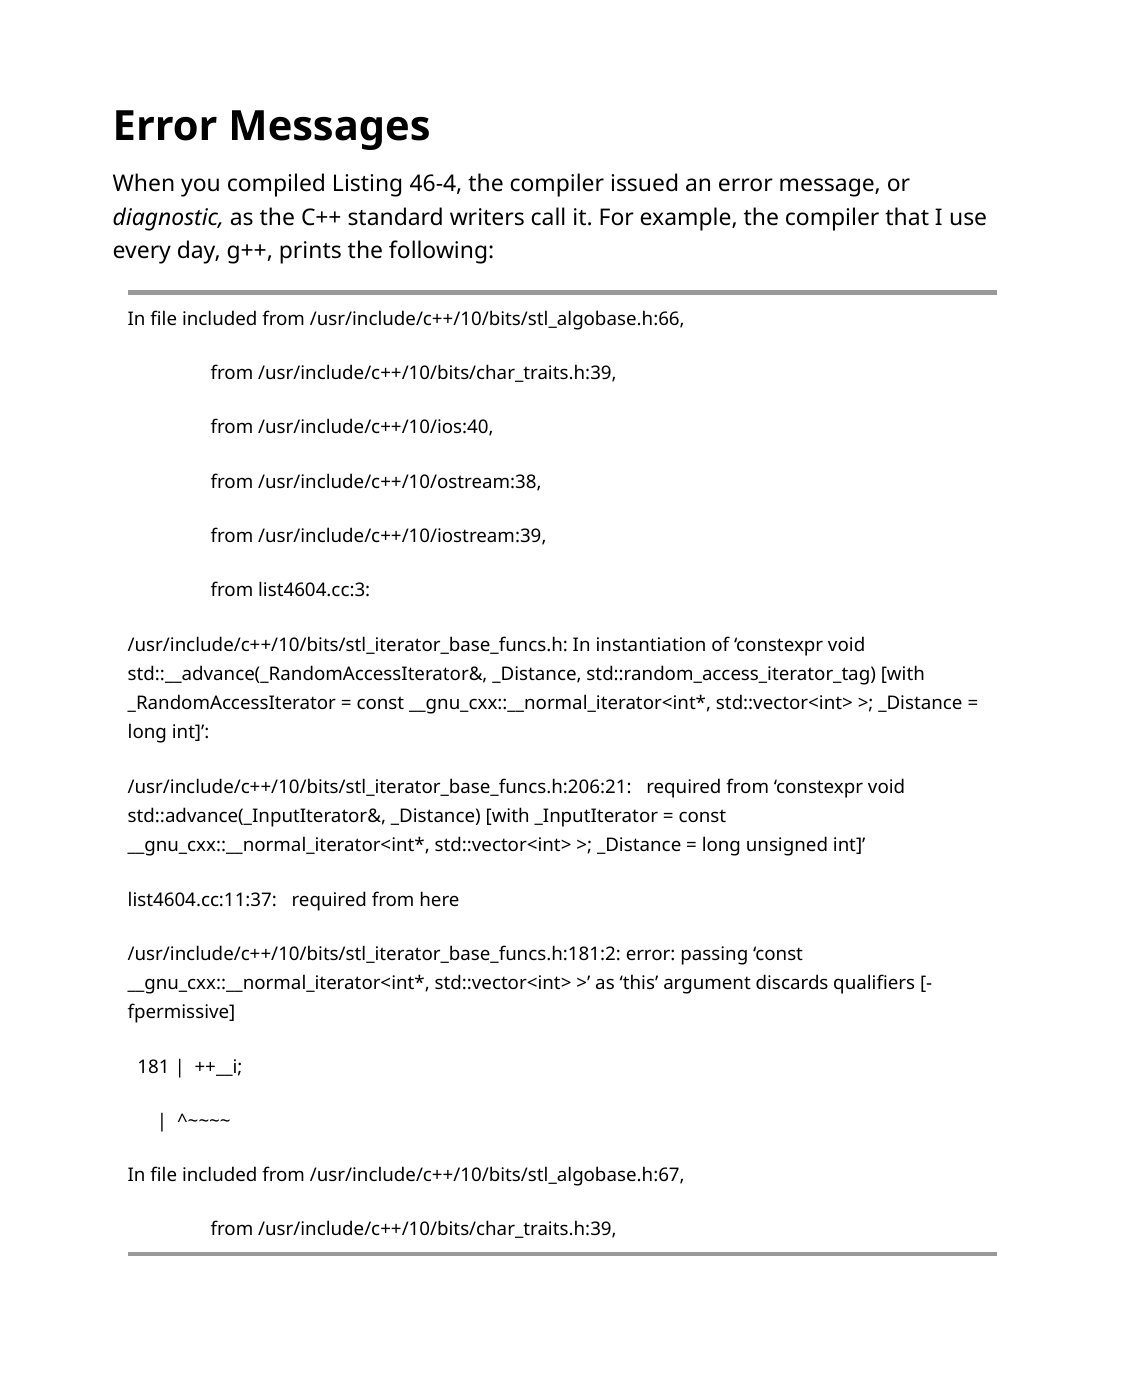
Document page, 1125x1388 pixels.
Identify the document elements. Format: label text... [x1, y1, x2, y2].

text In file included from /usr/include/c++/10/bits/stl_algobase.h:66, [127, 291, 997, 331]
text When you compiled Listing 46-4, the compiler issued an error message, or diagnostic, as the C++ standard writers call it. For example, the compiler that I use every day, g++, prints the following: [112, 165, 1012, 265]
text from /usr/include/c++/10/bits/char_traits.h:39, [127, 1201, 997, 1256]
text In file included from /usr/include/c++/10/bits/stl_algobase.h:67, [127, 1146, 997, 1187]
text | ^~~~~ [127, 1092, 997, 1133]
text /usr/include/c++/10/bits/stl_iterator_base_funcs.h: In instantiation of ‘constexpr void std::__advance(_RandomAccessIterator&, _Distance, std::random_access_iterator_tag) [with _RandomAccessIterator = const __gnu_cxx::__normal_iterator<int*, std::vector<int> >; _Distance = long int]’: [127, 616, 997, 744]
text from /usr/include/c++/10/ios:40, [127, 399, 997, 439]
text list4604.cc:11:37: required from here [127, 871, 997, 911]
text /usr/include/c++/10/bits/stl_iterator_base_funcs.h:181:2: error: passing ‘const __gnu_cxx::__normal_iterator<int*, std::vector<int> >’ as ‘this’ argument discards qualifiers [-fpermissive] [127, 925, 997, 1024]
text from /usr/include/c++/10/ostream:38, [127, 453, 997, 494]
text from list4604.cc:3: [127, 562, 997, 602]
text 181 | ++__i; [127, 1038, 997, 1078]
text from /usr/include/c++/10/bits/char_traits.h:39, [127, 344, 997, 385]
text /usr/include/c++/10/bits/stl_iterator_base_funcs.h:206:21: required from ‘constexpr void std::advance(_InputIterator&, _Distance) [with _InputIterator = const __gnu_cxx::__normal_iterator<int*, std::vector<int> >; _Distance = long unsigned int]’ [127, 758, 997, 857]
text from /usr/include/c++/10/iostream:39, [127, 507, 997, 548]
subtitle Error Messages [112, 96, 1012, 153]
